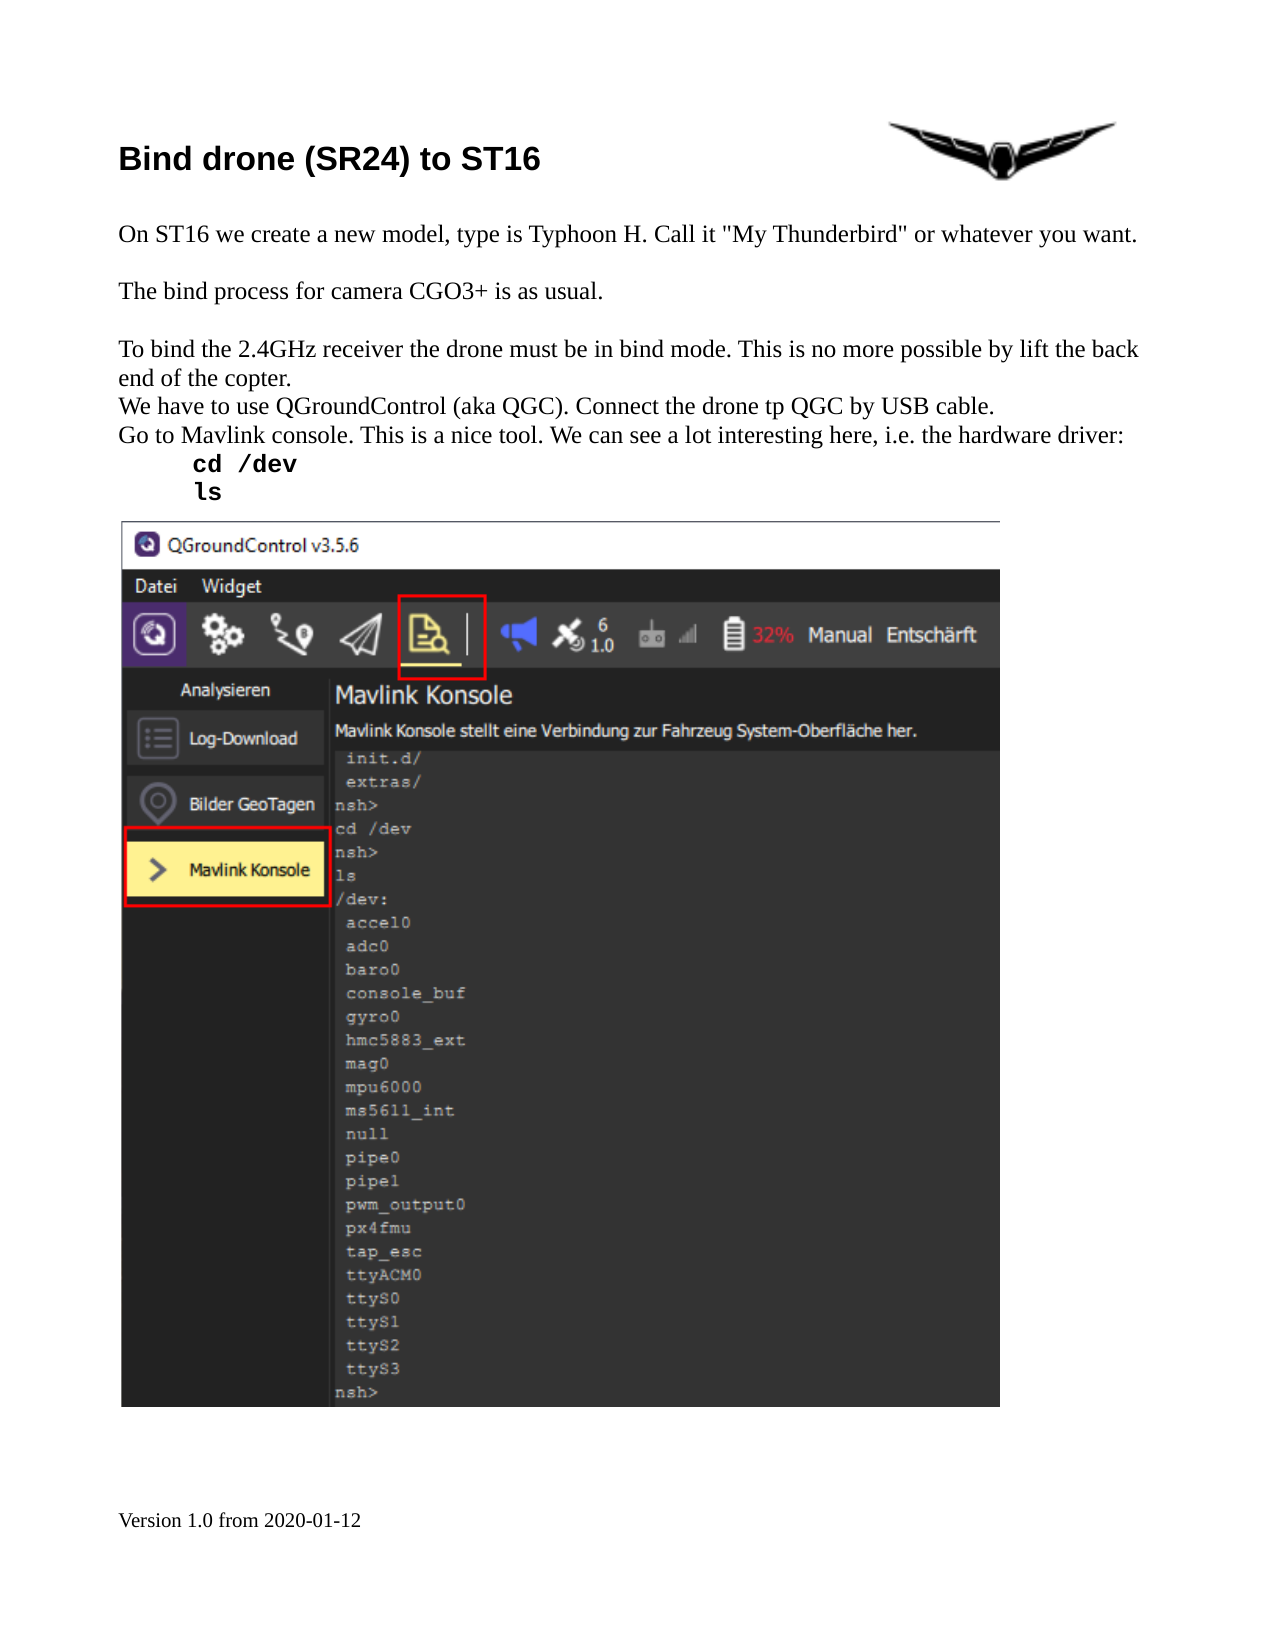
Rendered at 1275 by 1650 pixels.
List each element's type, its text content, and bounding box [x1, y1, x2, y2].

text We have to use QGroundControl (aka QGC). Connect the drone tp QGC by USB cable. [118, 391, 1157, 420]
text cd /dev [118, 449, 1157, 480]
subtitle [1119, 139, 1157, 178]
text To bind the 2.4GHz receiver the drone must be in bind mode. This is no more possible by lift the back end of the copter. [118, 334, 1157, 391]
text The bind process for camera CGO3+ is as usual. [118, 276, 1157, 305]
text On ST16 we create a new model, type is Typhoon H. Call it "My Thunderbird" or whatever you want. [118, 219, 1157, 248]
text ls [118, 480, 1157, 508]
picture [885, 118, 1119, 185]
picture [121, 521, 1000, 1407]
text Go to Mavlink console. This is a nice tool. We can see a lot interesting here, i.e. the hardware driver: [118, 420, 1157, 449]
subtitle Bind drone (SR24) to ST16 [118, 139, 885, 178]
